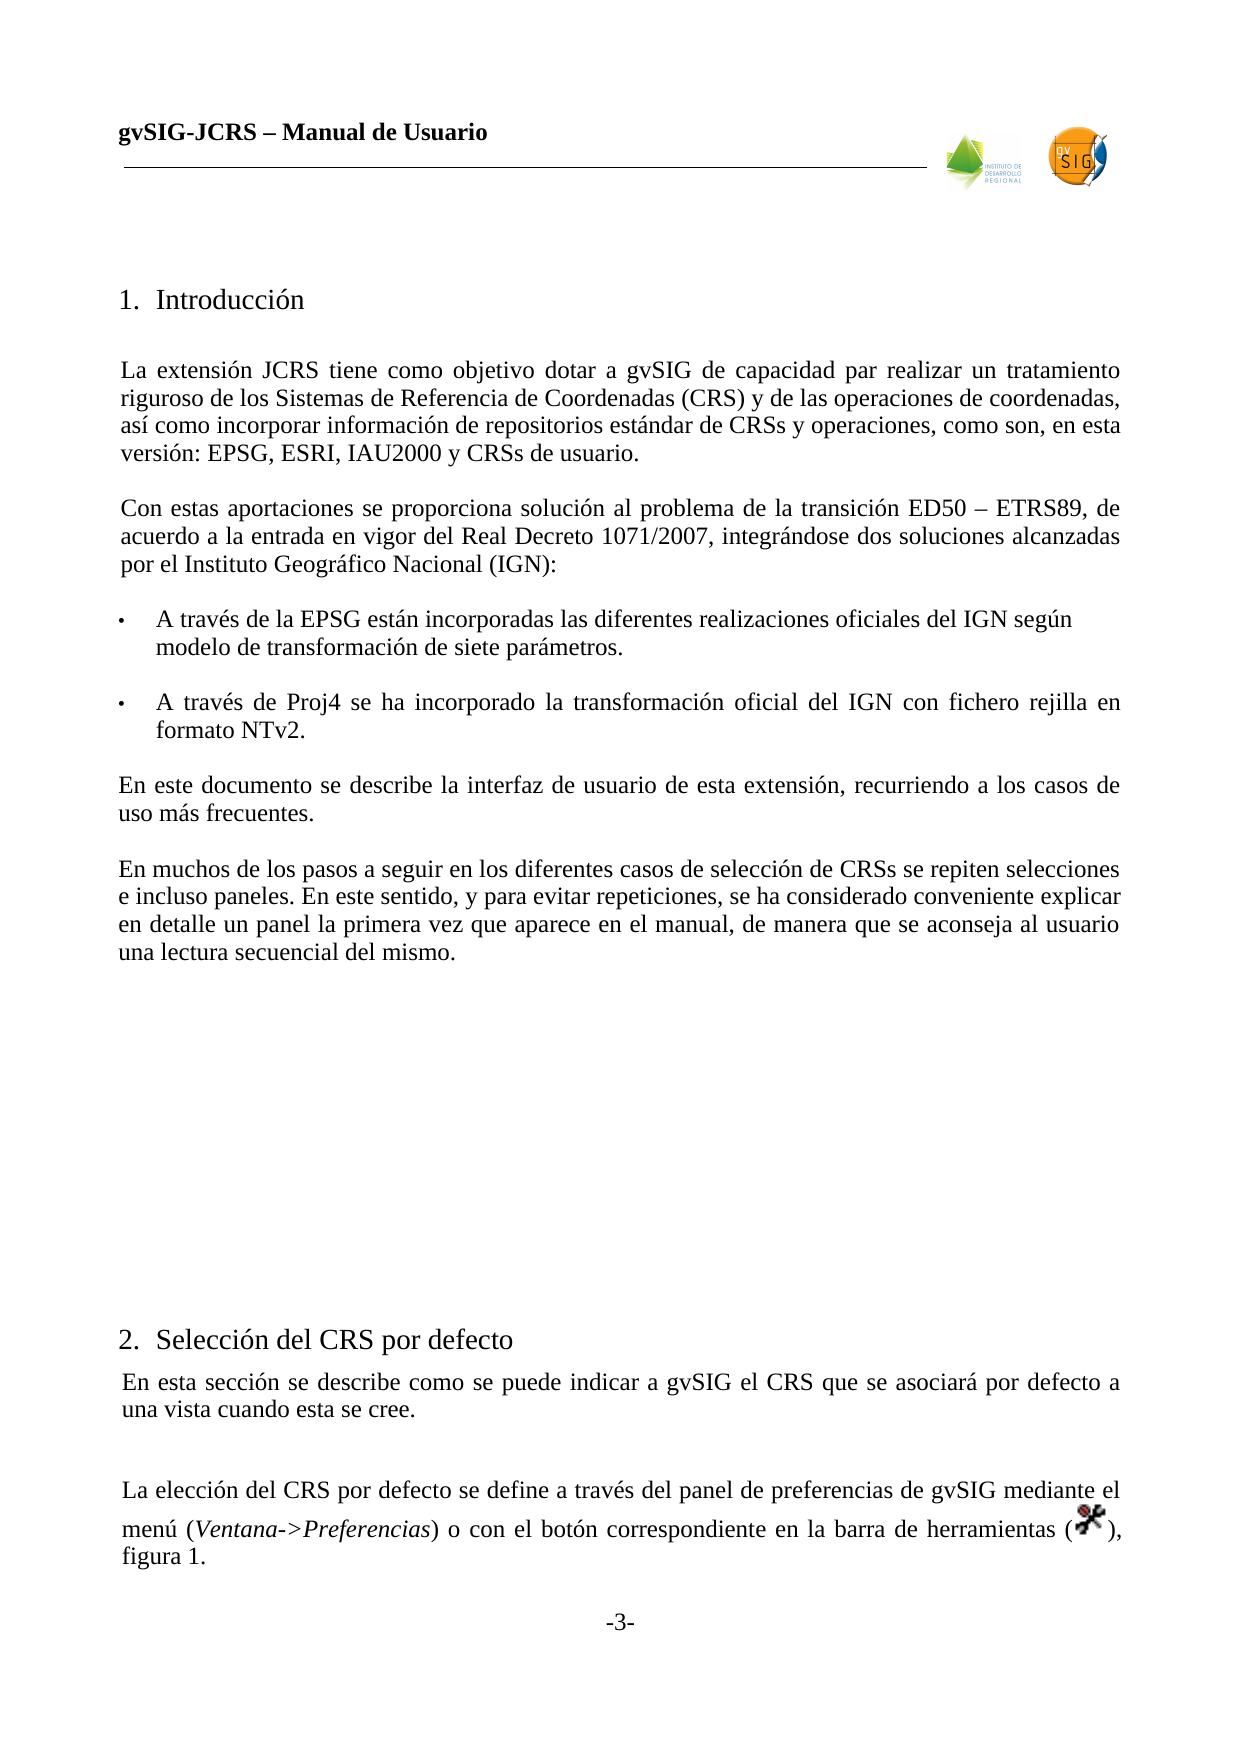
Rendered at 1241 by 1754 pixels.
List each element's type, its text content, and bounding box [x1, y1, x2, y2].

list La elección del CRS por defecto se define a través del panel de preferencias de gvSIG mediante el menú (Ventana->Preferencias) o con el botón correspondiente en la barra de herramientas (), figura 1. [84, 1476, 1122, 1570]
picture [946, 133, 1022, 193]
subtitle Selección del CRS por defecto [118, 1323, 1122, 1355]
text En muchos de los pasos a seguir en los diferentes casos de selección de CRSs se repiten selecciones e incluso paneles. En este sentido, y para evitar repeticiones, se ha considerado conveniente explicar en detalle un panel la primera vez que aparece en el manual, de manera que se aconseja al usuario una lectura secuencial del mismo. [118, 855, 1122, 966]
picture [1048, 127, 1108, 187]
text En este documento se describe la interfaz de usuario de esta extensión, recurriendo a los casos de uso más frecuentes. [118, 772, 1122, 827]
list En esta sección se describe como se puede indicar a gvSIG el CRS que se asociará por defecto a una vista cuando esta se cree. [84, 1368, 1122, 1423]
subtitle Introducción [118, 283, 1122, 316]
list La extensión JCRS tiene como objetivo dotar a gvSIG de capacidad par realizar un tratamiento riguroso de los Sistemas de Referencia de Coordenadas (CRS) y de las operaciones de coordenadas, así como incorporar información de repositorios estándar de CRSs y operaciones, como son, en esta versión: EPSG, ESRI, IAU2000 y CRSs de usuario. [83, 356, 1122, 467]
picture [1074, 1503, 1108, 1537]
list A través de Proj4 se ha incorporado la transformación oficial del IGN con fichero rejilla en formato NTv2. [118, 688, 1122, 744]
list Con estas aportaciones se proporciona solución al problema de la transición ED50 – ETRS89, de acuerdo a la entrada en vigor del Real Decreto 1071/2007, integrándose dos soluciones alcanzadas por el Instituto Geográfico Nacional (IGN): [83, 494, 1122, 578]
list A través de la EPSG están incorporadas las diferentes realizaciones oficiales del IGN según modelo de transformación de siete parámetros. [118, 605, 1122, 661]
